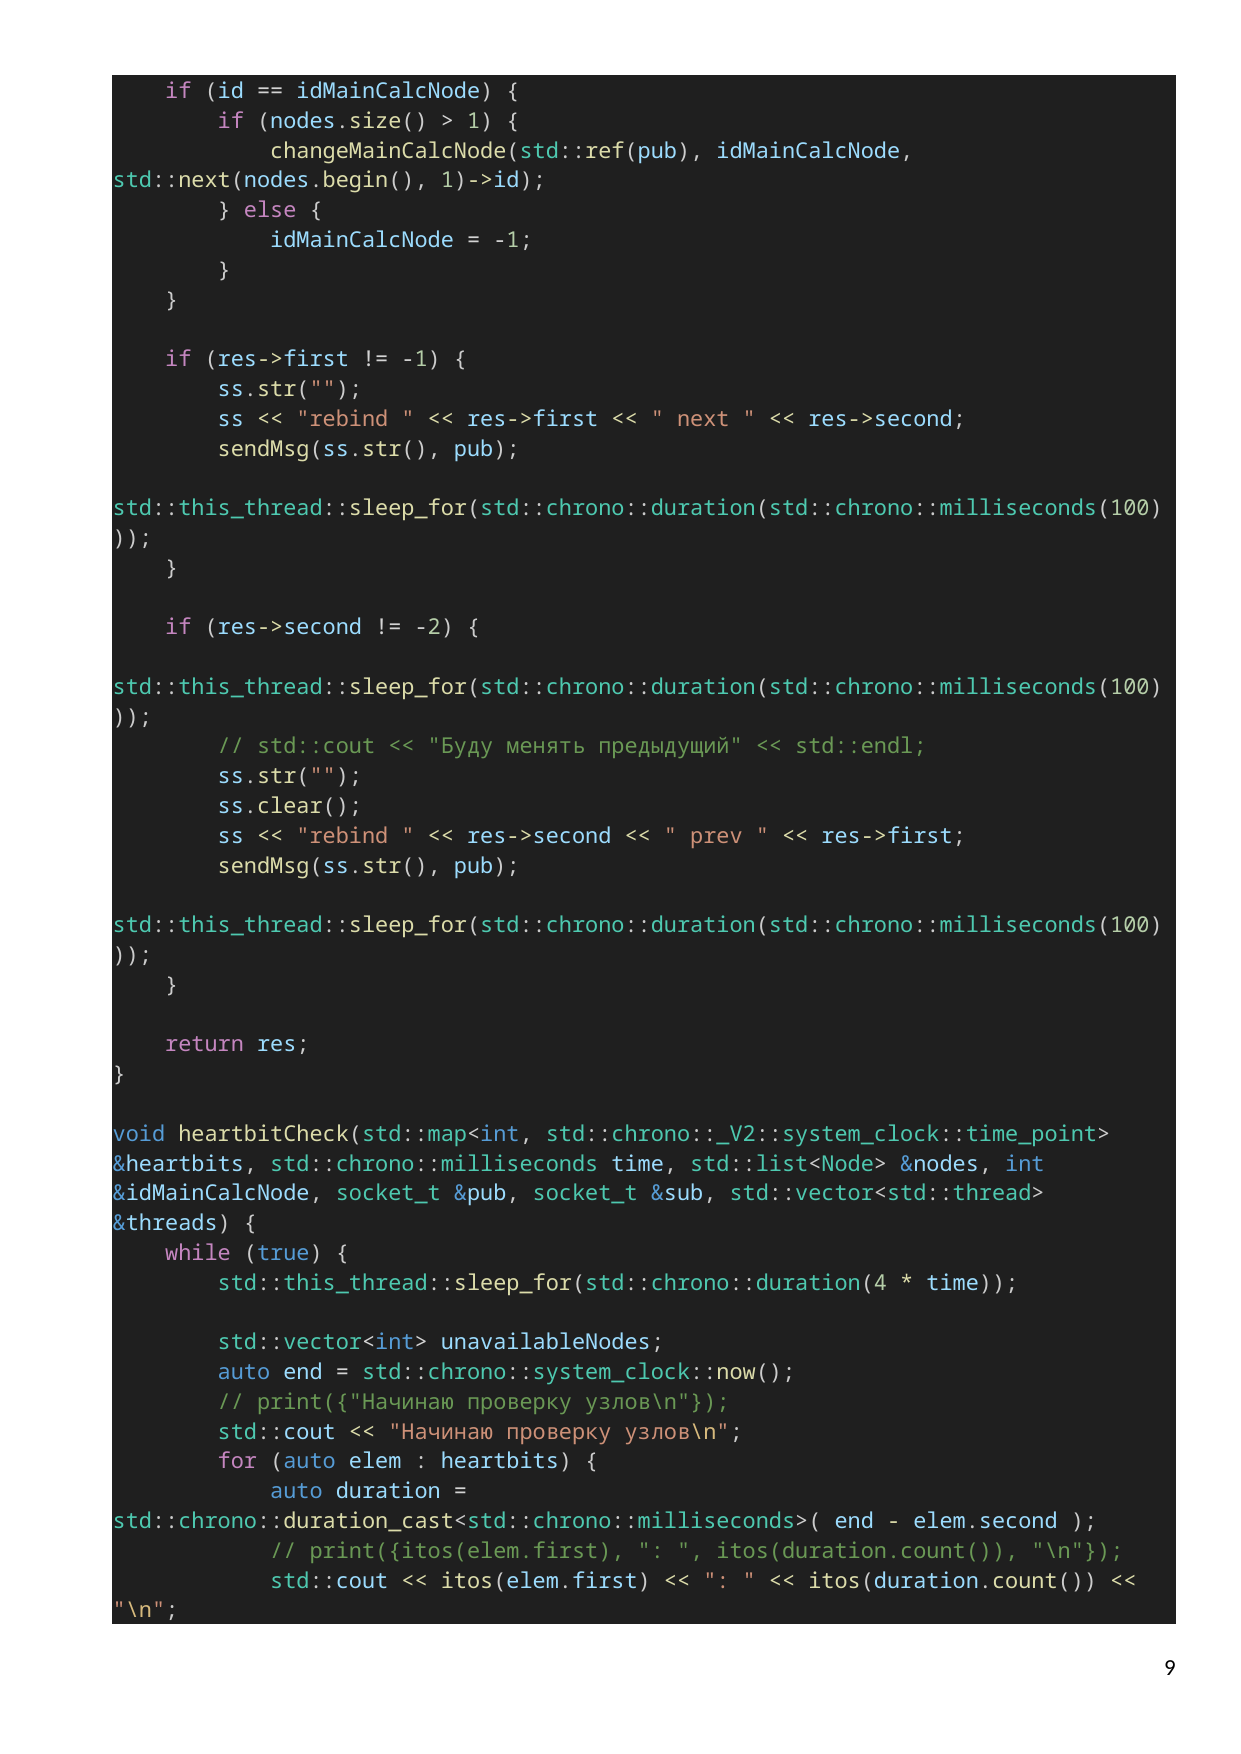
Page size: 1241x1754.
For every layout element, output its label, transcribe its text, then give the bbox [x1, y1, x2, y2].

text std::cout << "Начинаю проверку узлов\n"; [112, 1416, 1176, 1445]
text // std::cout << "Буду менять предыдущий" << std::endl; [112, 730, 1176, 760]
text std::cout << itos(elem.first) << ": " << itos(duration.count()) << "\n"; [112, 1564, 1176, 1624]
text } else { [112, 194, 1176, 224]
text if (res->first != -1) { [112, 343, 1176, 373]
text if (nodes.size() > 1) { [112, 105, 1176, 134]
text changeMainCalcNode(std::ref(pub), idMainCalcNode, std::next(nodes.begin(), 1)->id); [112, 134, 1176, 194]
text std::this_thread::sleep_for(std::chrono::duration(std::chrono::milliseconds(100))); [112, 879, 1176, 969]
text std::this_thread::sleep_for(std::chrono::duration(std::chrono::milliseconds(100))); [112, 462, 1176, 552]
text sendMsg(ss.str(), pub); [112, 432, 1176, 462]
text std::this_thread::sleep_for(std::chrono::duration(4 * time)); [112, 1267, 1176, 1296]
text return res; [112, 1028, 1176, 1058]
text std::vector<int> unavailableNodes; [112, 1326, 1176, 1356]
text if (id == idMainCalcNode) { [112, 75, 1176, 105]
text ss.clear(); [112, 790, 1176, 820]
text // print({itos(elem.first), ": ", itos(duration.count()), "\n"}); [112, 1535, 1176, 1564]
text ss.str(""); [112, 373, 1176, 403]
text for (auto elem : heartbits) { [112, 1445, 1176, 1475]
text ss.str(""); [112, 760, 1176, 790]
text // print({"Начинаю проверку узлов\n"}); [112, 1386, 1176, 1416]
text while (true) { [112, 1237, 1176, 1267]
text } [112, 1058, 1176, 1088]
text auto duration = std::chrono::duration_cast<std::chrono::milliseconds>( end - elem.second ); [112, 1475, 1176, 1535]
text ss << "rebind " << res->second << " prev " << res->first; [112, 820, 1176, 849]
text std::this_thread::sleep_for(std::chrono::duration(std::chrono::milliseconds(100))); [112, 641, 1176, 730]
text } [112, 254, 1176, 283]
text } [112, 283, 1176, 313]
text void heartbitCheck(std::map<int, std::chrono::_V2::system_clock::time_point> &heartbits, std::chrono::milliseconds time, std::list<Node> &nodes, int &idMainCalcNode, socket_t &pub, socket_t &sub, std::vector<std::thread> &threads) { [112, 1118, 1176, 1237]
text } [112, 969, 1176, 998]
text idMainCalcNode = -1; [112, 224, 1176, 254]
text auto end = std::chrono::system_clock::now(); [112, 1356, 1176, 1386]
text ss << "rebind " << res->first << " next " << res->second; [112, 403, 1176, 432]
text sendMsg(ss.str(), pub); [112, 849, 1176, 879]
text } [112, 552, 1176, 581]
text if (res->second != -2) { [112, 611, 1176, 641]
